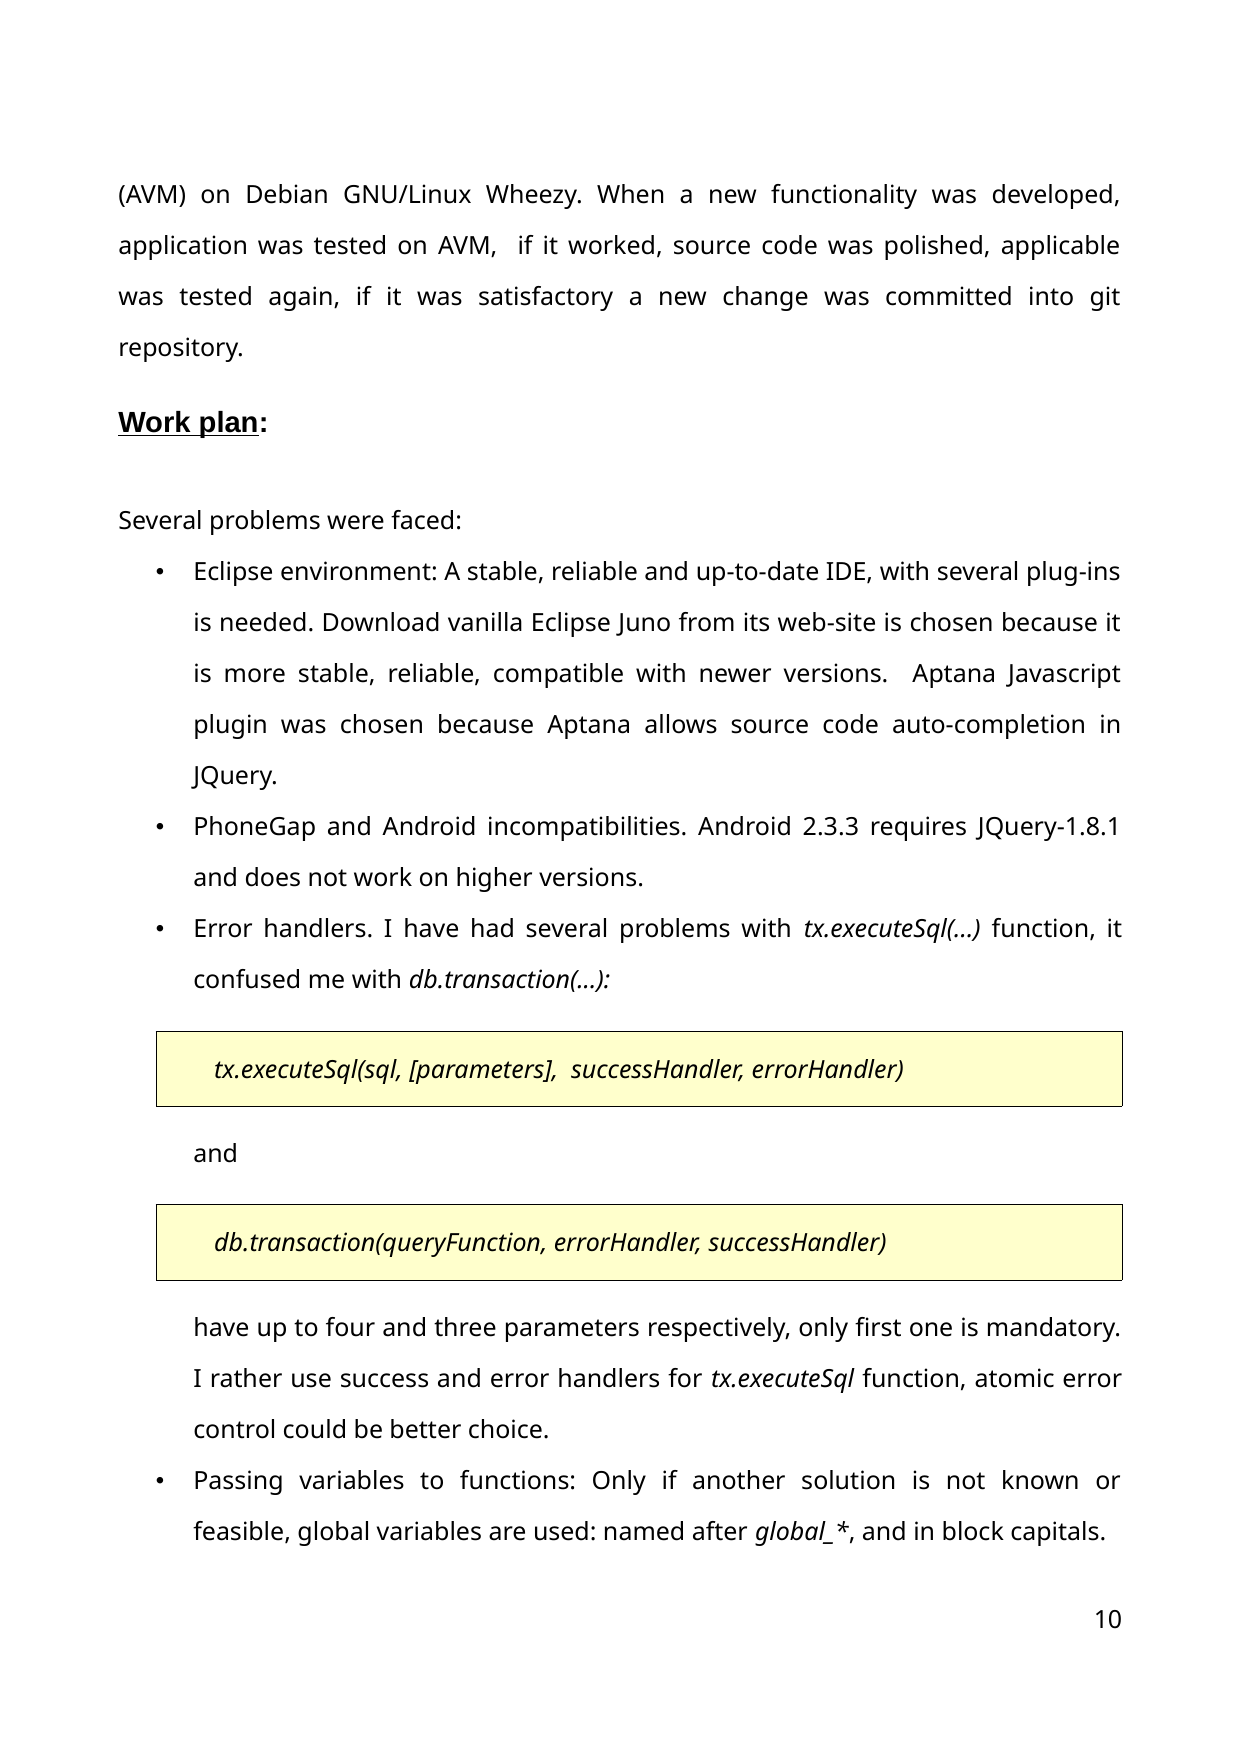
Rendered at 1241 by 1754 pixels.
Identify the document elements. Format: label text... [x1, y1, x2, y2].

list Eclipse environment: A stable, reliable and up-to-date IDE, with several plug-ins is needed. Download vanilla Eclipse Juno from its web-site is chosen because it is more stable, reliable, compatible with newer versions. Aptana Javascript plugin was chosen because Aptana allows source code auto-completion in JQuery. [156, 554, 1122, 792]
list tx.executeSql(sql, [parameters], successHandler, errorHandler) [157, 1032, 1122, 1106]
text (AVM) on Debian GNU/Linux Wheezy. When a new functionality was developed, application was tested on AVM, if it worked, source code was polished, applicable was tested again, if it was satisfactory a new change was committed into git repository. [118, 176, 1122, 363]
subtitle Work plan: [118, 406, 1122, 439]
list have up to four and three parameters respectively, only first one is mandatory. I rather use success and error handlers for tx.executeSql function, atomic error control could be better choice. [156, 1309, 1122, 1445]
list Error handlers. I have had several problems with tx.executeSql(...) function, it confused me with db.transaction(...): [156, 911, 1122, 996]
list PhoneGap and Android incompatibilities. Android 2.3.3 requires JQuery-1.8.1 and does not work on higher versions. [156, 809, 1122, 894]
list db.transaction(queryFunction, errorHandler, successHandler) [157, 1205, 1122, 1280]
list Passing variables to functions: Only if another solution is not known or feasible, global variables are used: named after global_*, and in block capitals. [156, 1462, 1122, 1547]
text Several problems were faced: [118, 503, 1122, 537]
list and [156, 1136, 1122, 1170]
